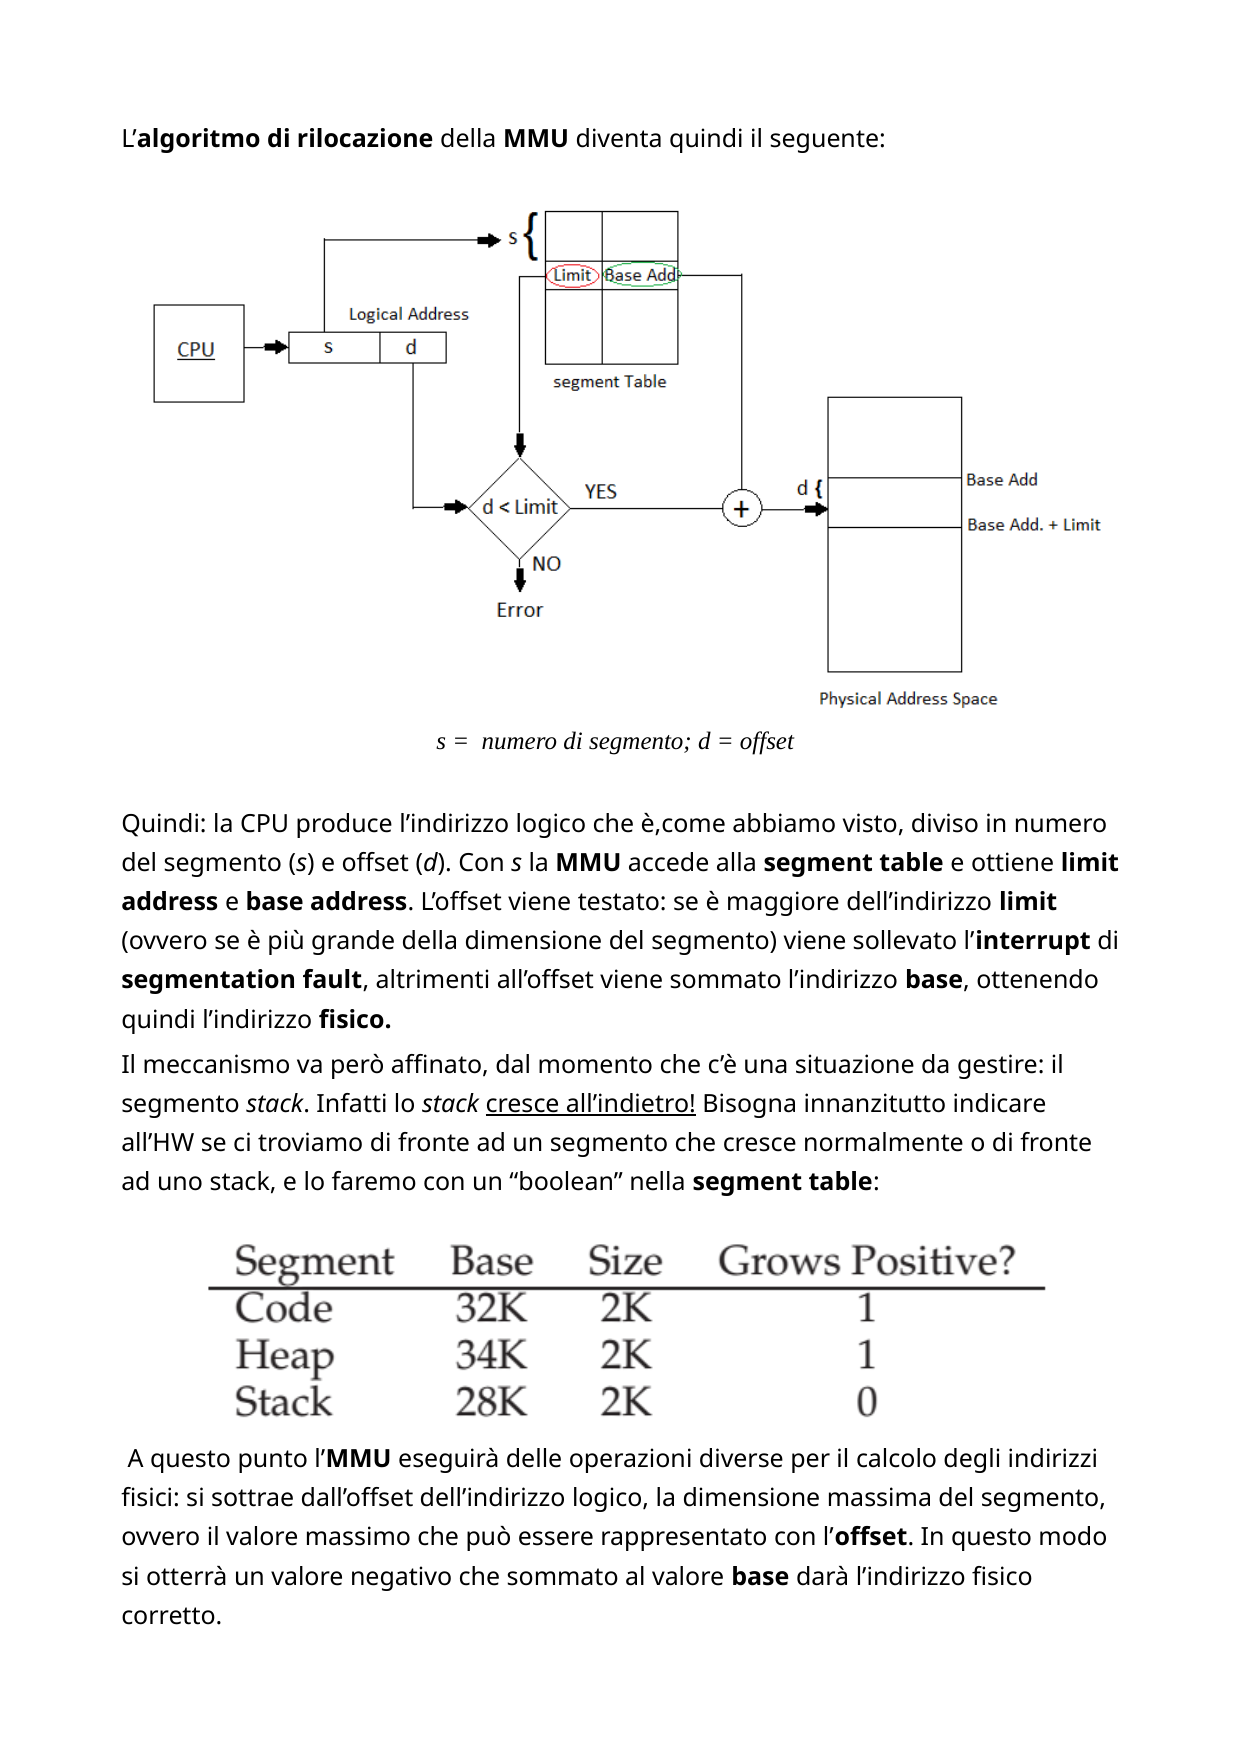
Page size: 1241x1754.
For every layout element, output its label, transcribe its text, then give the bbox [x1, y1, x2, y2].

picture [179, 1215, 1061, 1436]
picture [117, 198, 1116, 727]
text L’algoritmo di rilocazione della MMU diventa quindi il seguente: [121, 121, 1119, 155]
text Il meccanismo va però affinato, dal momento che c’è una situazione da gestire: il segmento stack. Infatti lo stack cresce all’indietro! Bisogna innanzitutto indicare all’HW se ci troviamo di fronte ad un segmento che cresce normalmente o di fronte ad uno stack, e lo faremo con un “boolean” nella segment table: [121, 1046, 1119, 1198]
text [117, 186, 1115, 198]
text Quindi: la CPU produce l’indirizzo logico che è,come abbiamo visto, diviso in numero del segmento (s) e offset (d). Con s la MMU accede alla segment table e ottiene limit address e base address. L’offset viene testato: se è maggiore dell’indirizzo limit (ovvero se è più grande della dimensione del segmento) viene sollevato l’interrupt di segmentation fault, altrimenti all’offset viene sommato l’indirizzo base, ottenendo quindi l’indirizzo fisico. [121, 805, 1119, 1035]
text s = numero di segmento; d = offset [117, 727, 1115, 755]
text A questo punto l’MMU eseguirà delle operazioni diverse per il calcolo degli indirizzi fisici: si sottrae dall’offset dell’indirizzo logico, la dimensione massima del segmento, ovvero il valore massimo che può essere rappresentato con l’offset. In questo modo si otterrà un valore negativo che sommato al valore base darà l’indirizzo fisico corretto. [121, 1209, 1119, 1631]
